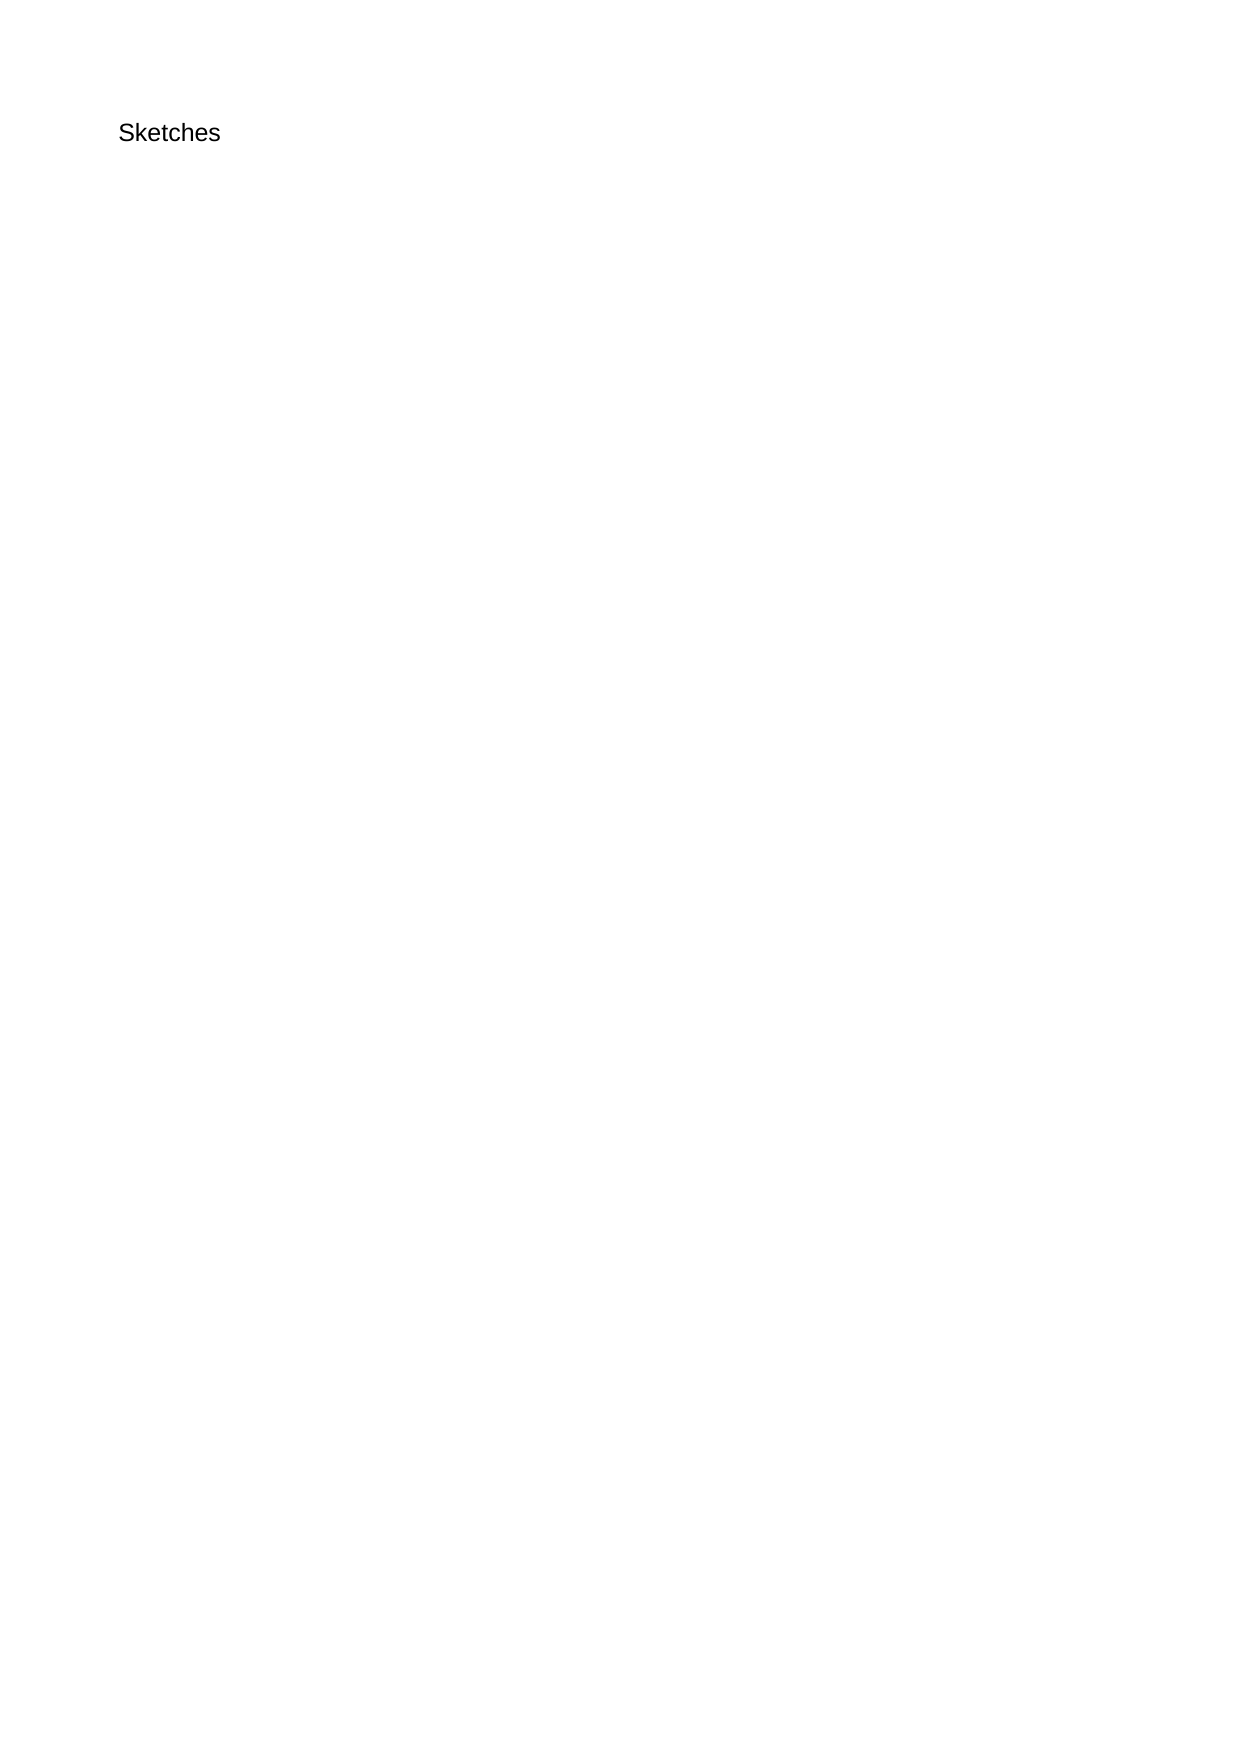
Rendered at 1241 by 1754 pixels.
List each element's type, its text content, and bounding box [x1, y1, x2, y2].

text Sketches [118, 118, 1122, 147]
